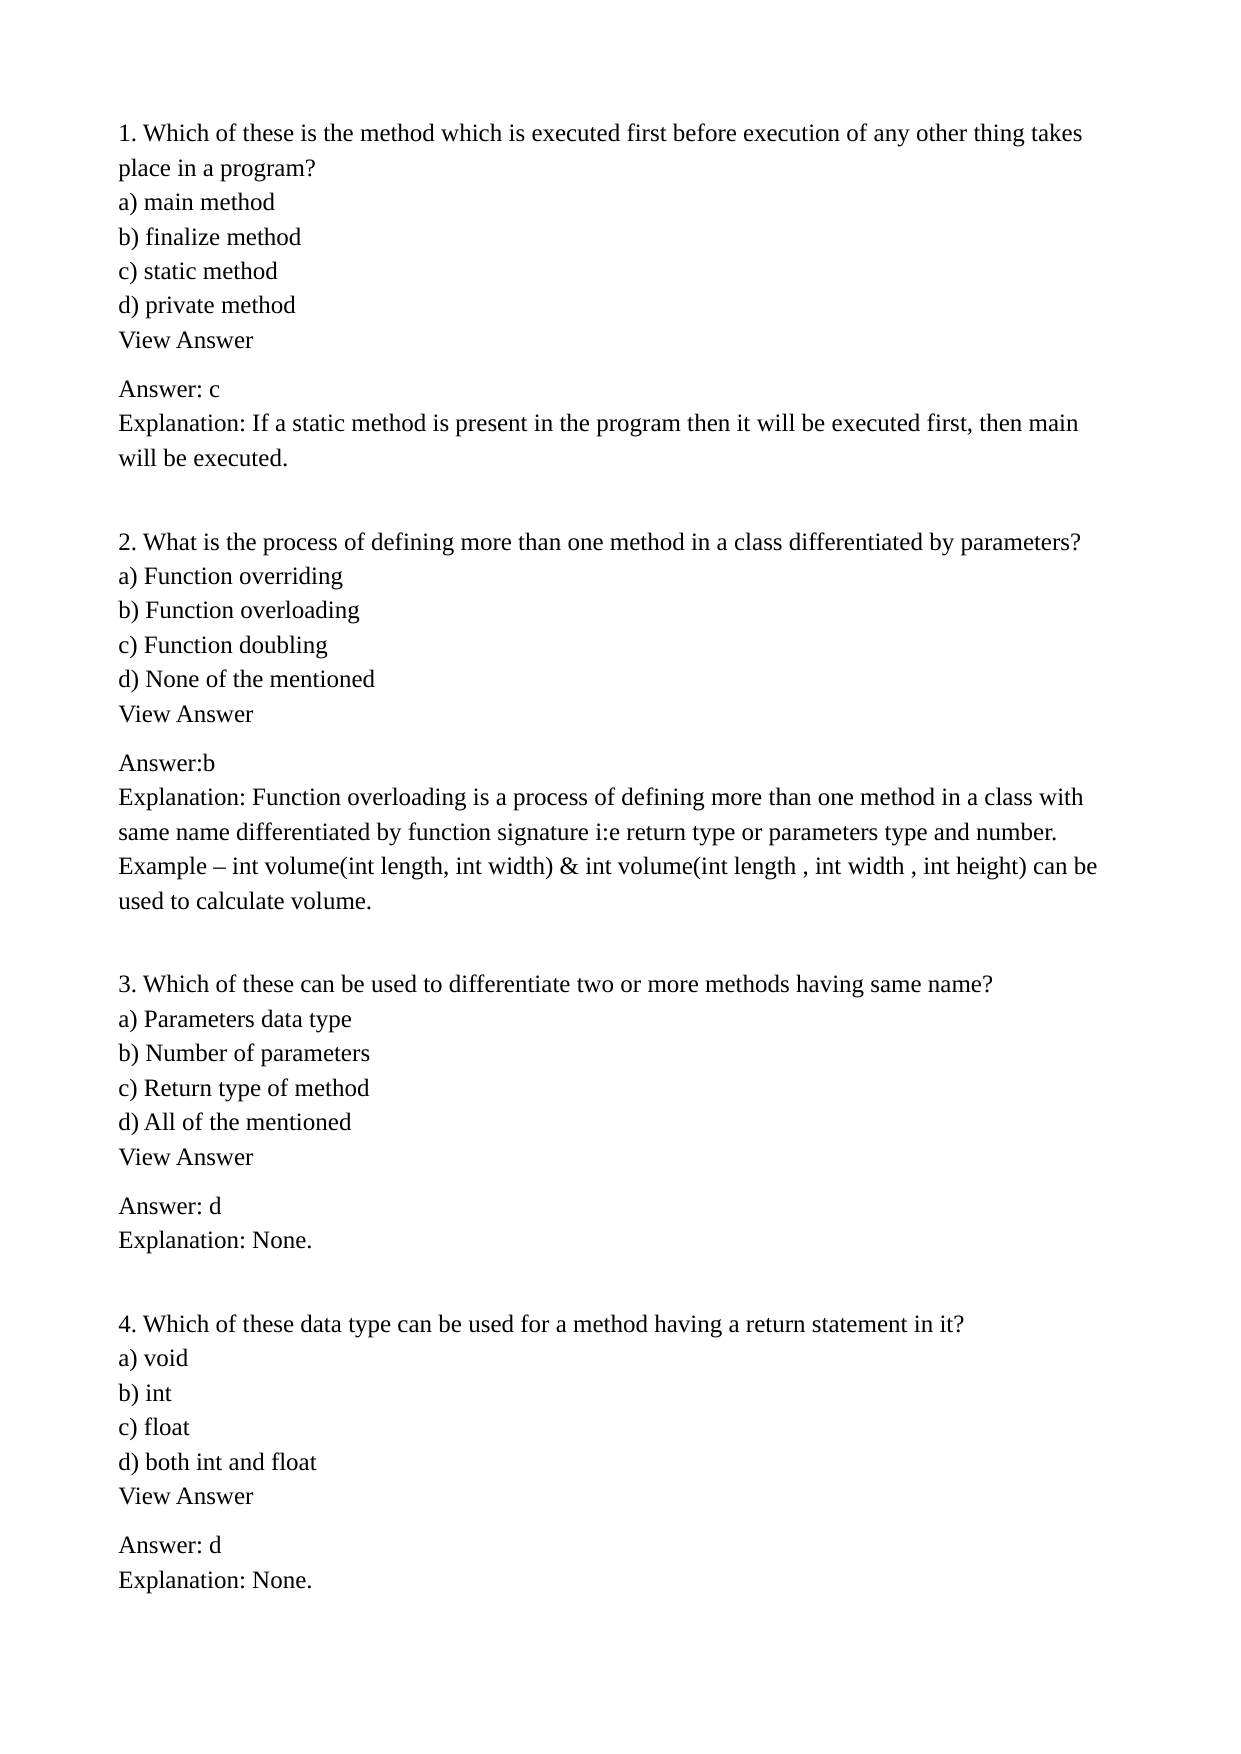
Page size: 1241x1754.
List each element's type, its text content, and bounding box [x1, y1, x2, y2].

text Answer:b Explanation: Function overloading is a process of defining more than one method in a class with same name differentiated by function signature i:e return type or parameters type and number. Example – int volume(int length, int width) & int volume(int length , int width , int height) can be used to calculate volume. [118, 748, 1122, 949]
text 3. Which of these can be used to differentiate two or more methods having same name? a) Parameters data type b) Number of parameters c) Return type of method d) All of the mentioned View Answer [118, 969, 1122, 1171]
text Answer: d Explanation: None. [118, 1530, 1122, 1628]
text Answer: d Explanation: None. [118, 1191, 1122, 1289]
text Answer: c Explanation: If a static method is present in the program then it will be executed first, then main will be executed. [118, 374, 1122, 506]
text 2. What is the process of defining more than one method in a class differentiated by parameters? a) Function overriding b) Function overloading c) Function doubling d) None of the mentioned View Answer [118, 527, 1122, 728]
text 4. Which of these data type can be used for a method having a return statement in it? a) void b) int c) float d) both int and float View Answer [118, 1309, 1122, 1510]
text 1. Which of these is the method which is executed first before execution of any other thing takes place in a program? a) main method b) finalize method c) static method d) private method View Answer [118, 118, 1122, 354]
